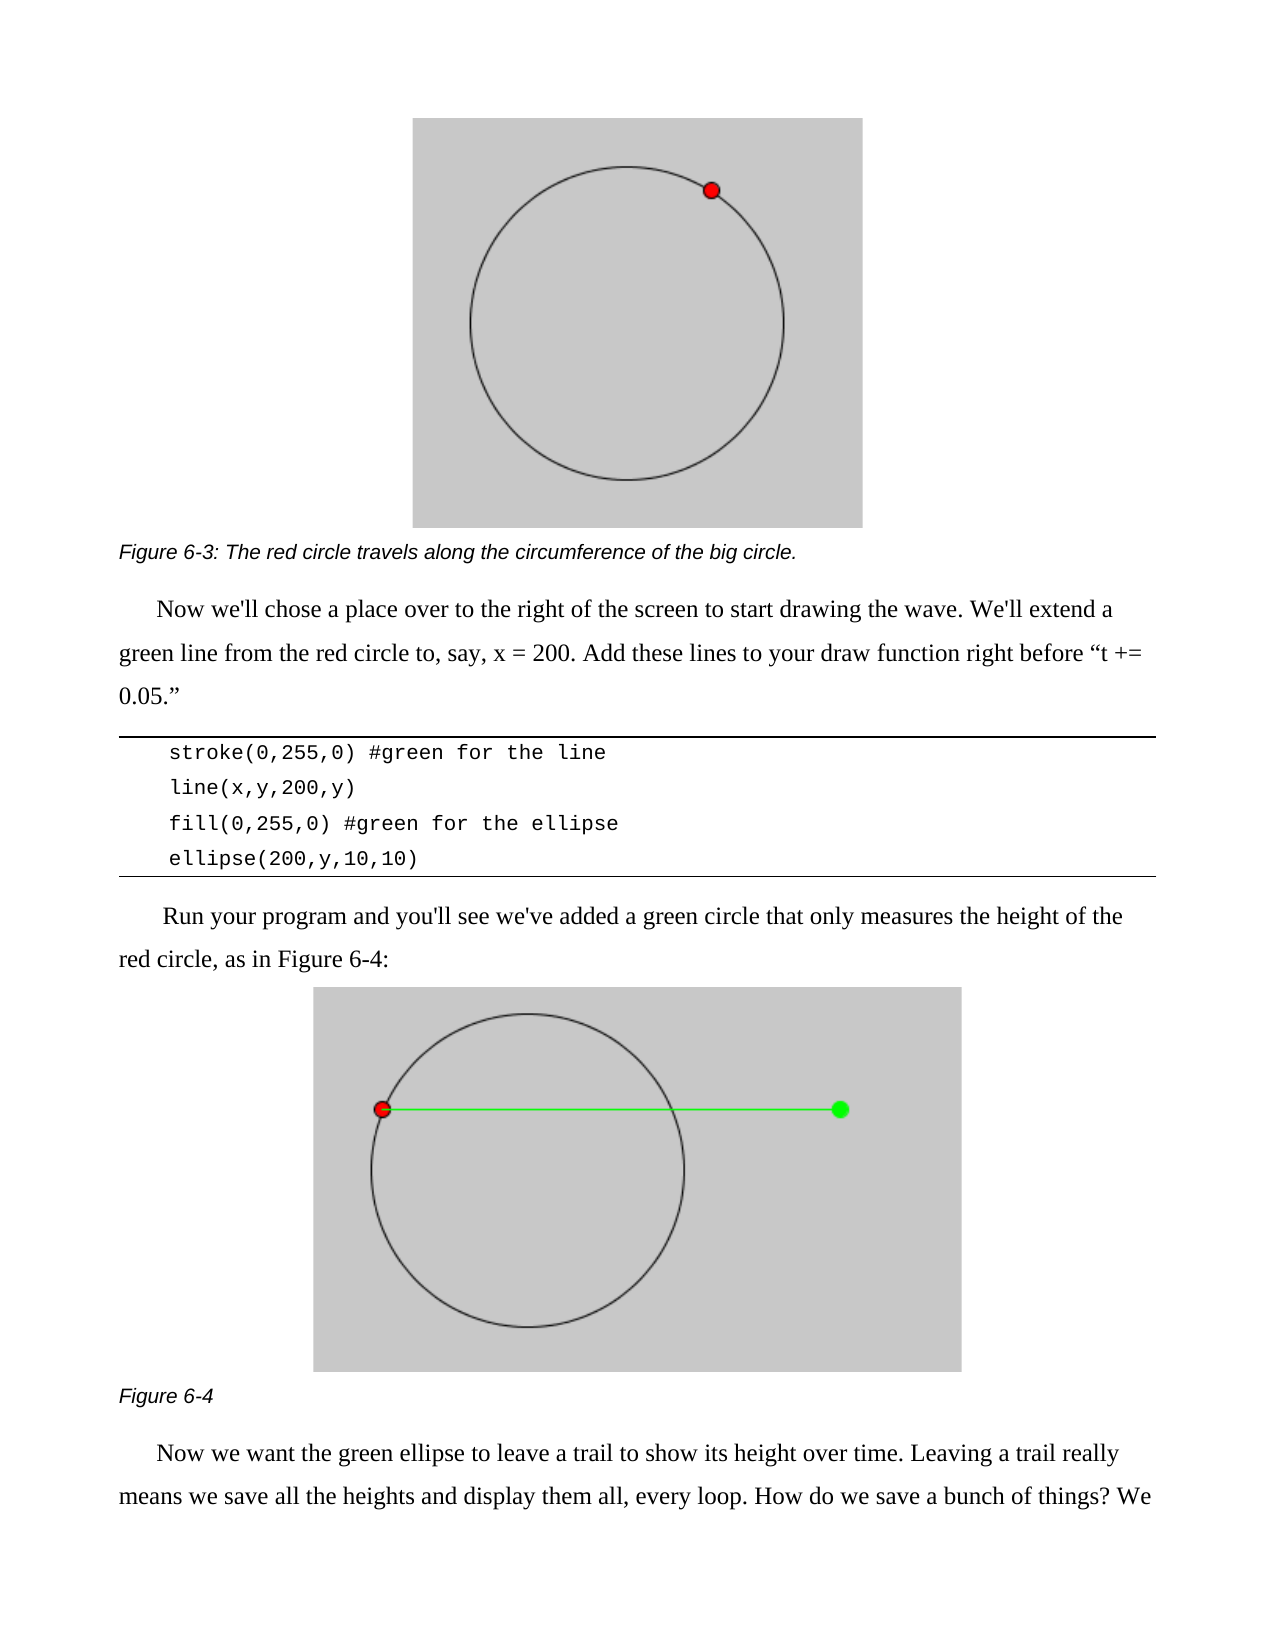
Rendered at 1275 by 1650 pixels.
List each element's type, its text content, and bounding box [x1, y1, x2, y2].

picture [412, 118, 863, 528]
text Now we'll chose a place over to the right of the screen to start drawing the wave. We'll extend a green line from the red circle to, say, x = 200. Add these lines to your draw function right before “t += 0.05.” [118, 594, 1156, 709]
text Run your program and you'll see we've added a green circle that only measures the height of the red circle, as in Figure 6-4: [118, 901, 1156, 973]
text ellipse(200,y,10,10) [118, 848, 1156, 877]
text Now we want the green ellipse to leave a trail to show its height over time. Leaving a trail really means we save all the heights and display them all, every loop. How do we save a bunch of things? We [118, 1438, 1156, 1510]
text Figure 6-4 [118, 1000, 1156, 1408]
text line(x,y,200,y) [118, 777, 1156, 801]
picture [313, 987, 962, 1372]
text fill(0,255,0) #green for the ellipse [118, 812, 1156, 836]
text stroke(0,255,0) #green for the line [118, 737, 1156, 765]
text Figure 6-3: The red circle travels along the circumference of the big circle. [118, 118, 1156, 564]
